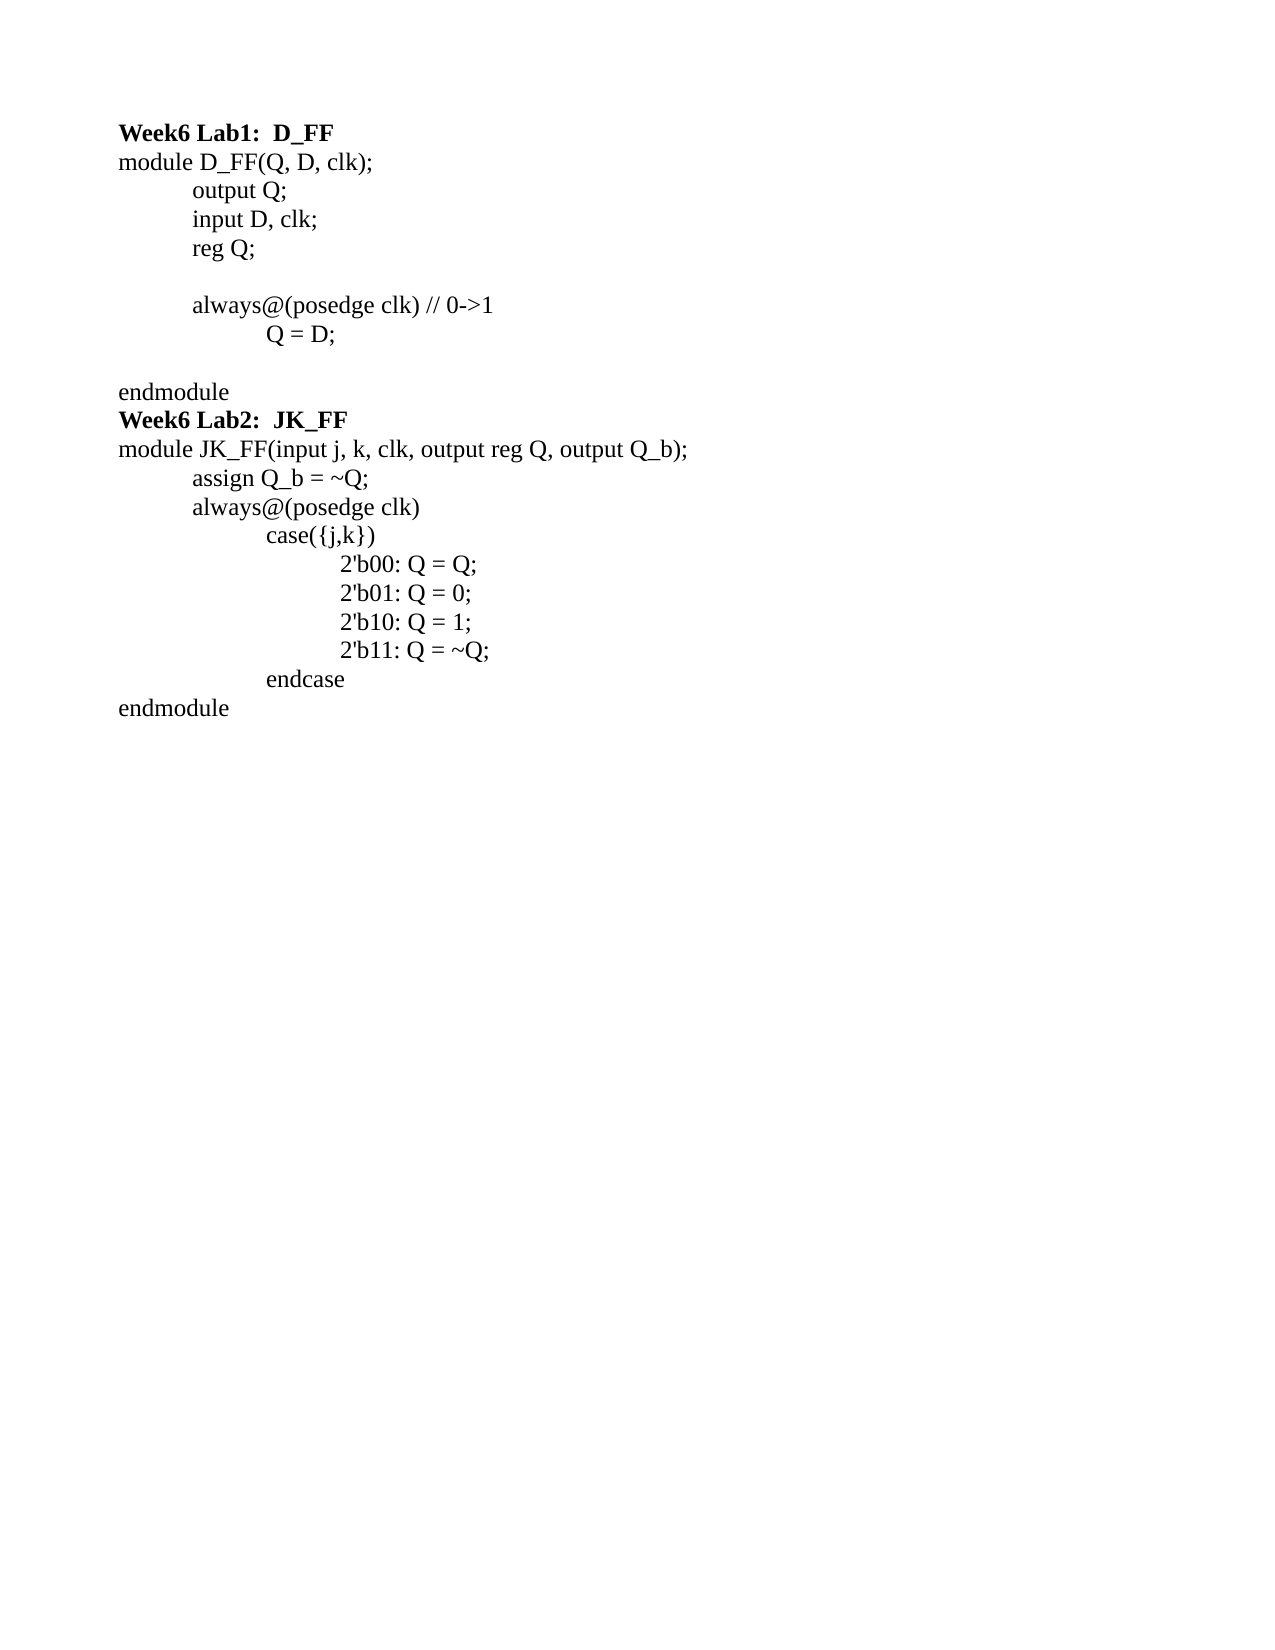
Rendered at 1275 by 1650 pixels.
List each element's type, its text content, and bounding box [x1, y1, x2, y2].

text always@(posedge clk) // 0->1 [118, 291, 1157, 319]
text output Q; [118, 176, 1157, 204]
text always@(posedge clk) [118, 492, 1157, 521]
text 2'b00: Q = Q; [118, 549, 1157, 578]
text assign Q_b = ~Q; [118, 463, 1157, 492]
text 2'b11: Q = ~Q; [118, 636, 1157, 664]
text endmodule [118, 377, 1157, 406]
text reg Q; [118, 233, 1157, 262]
text module D_FF(Q, D, clk); [118, 147, 1157, 176]
text Week6 Lab1: D_FF [118, 118, 1157, 147]
text module JK_FF(input j, k, clk, output reg Q, output Q_b); [118, 434, 1157, 463]
text endcase [118, 664, 1157, 693]
text 2'b10: Q = 1; [118, 607, 1157, 636]
text endmodule [118, 693, 1157, 722]
text Q = D; [118, 319, 1157, 348]
text case({j,k}) [118, 521, 1157, 549]
text 2'b01: Q = 0; [118, 578, 1157, 607]
text Week6 Lab2: JK_FF [118, 406, 1157, 434]
text input D, clk; [118, 204, 1157, 233]
